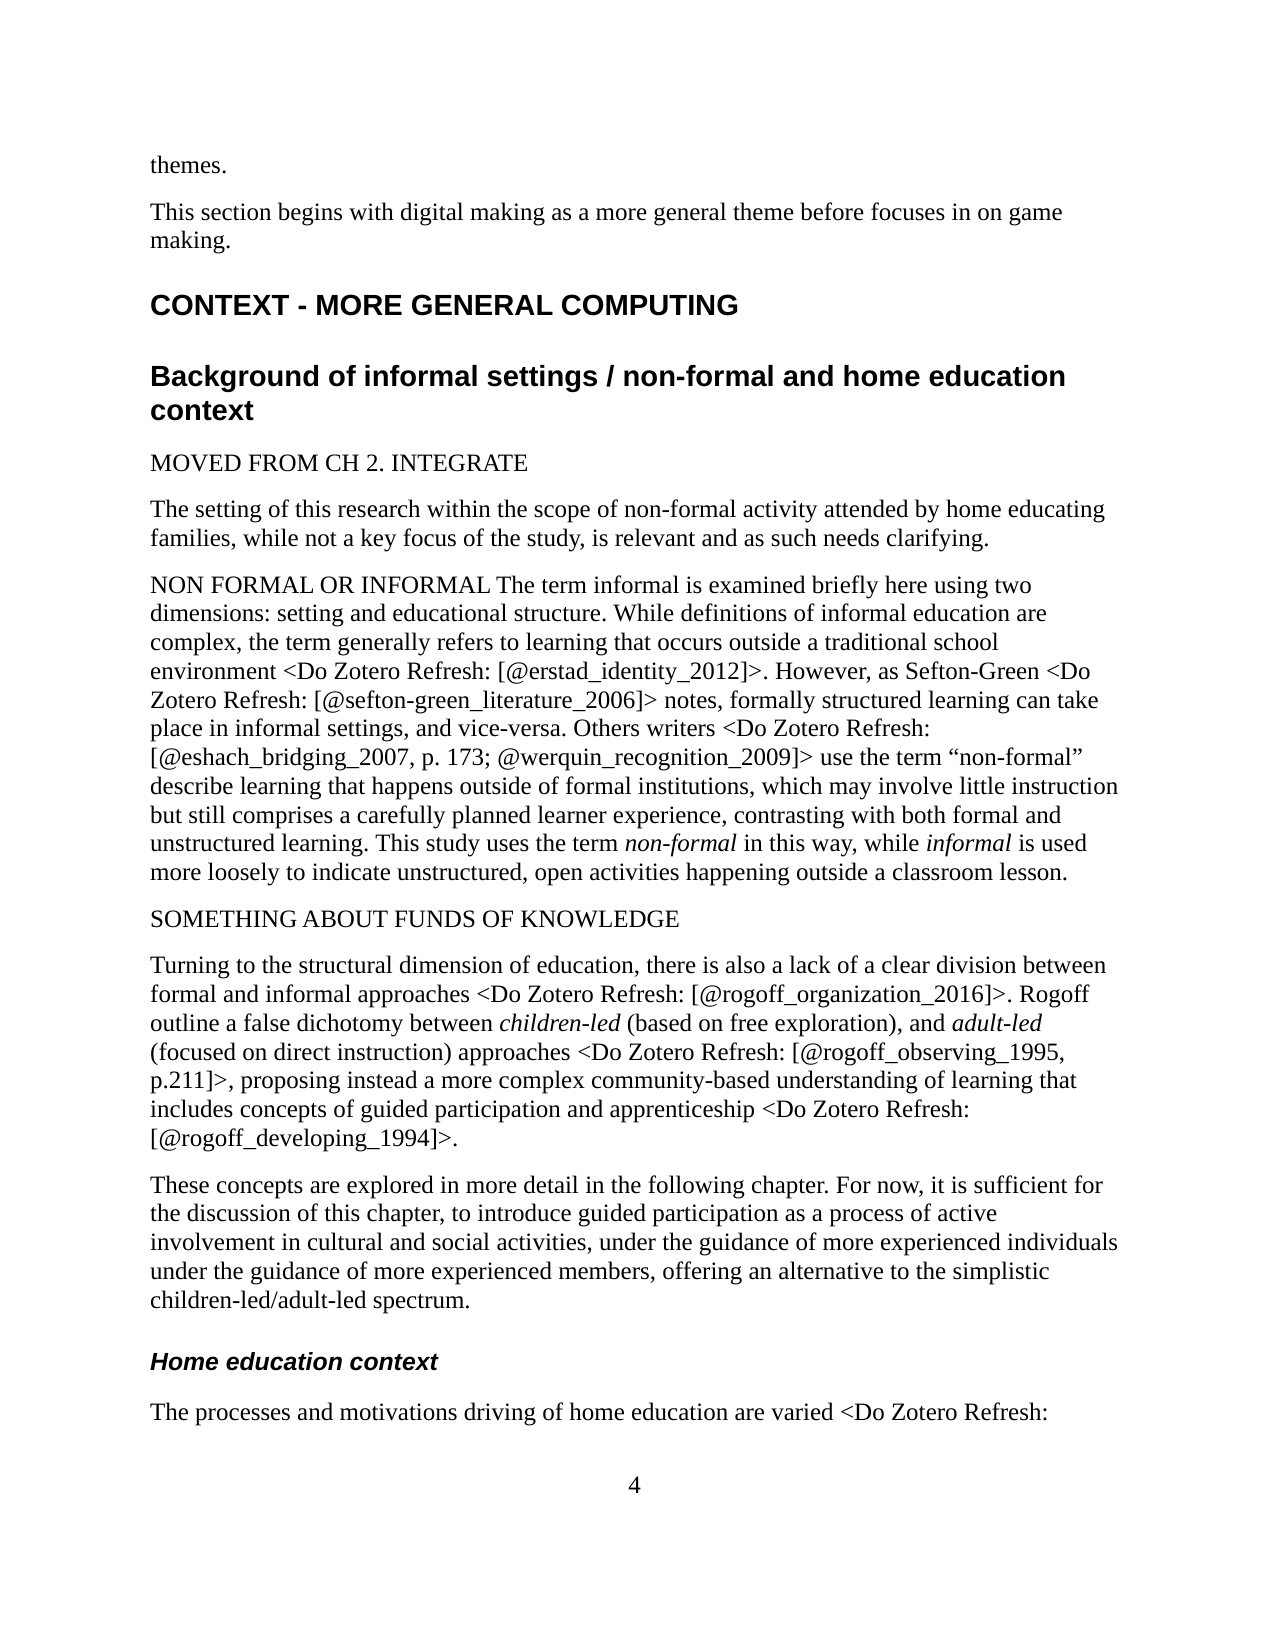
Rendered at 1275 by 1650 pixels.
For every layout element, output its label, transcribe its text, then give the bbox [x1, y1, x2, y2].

subtitle CONTEXT - MORE GENERAL COMPUTING [150, 288, 1125, 322]
text SOMETHING ABOUT FUNDS OF KNOWLEDGE [150, 904, 1125, 933]
subtitle Background of informal settings / non-formal and home education context [150, 359, 1125, 426]
text Turning to the structural dimension of education, there is also a lack of a clear division between formal and informal approaches <Do Zotero Refresh: [@rogoff_organization_2016]>. Rogoff outline a false dichotomy between children-led (based on free exploration), and adult-led (focused on direct instruction) approaches <Do Zotero Refresh: [@rogoff_observing_1995, p.211]>, proposing instead a more complex community-based understanding of learning that includes concepts of guided participation and apprenticeship <Do Zotero Refresh: [@rogoff_developing_1994]>. [150, 951, 1125, 1152]
text NON FORMAL OR INFORMAL The term informal is examined briefly here using two dimensions: setting and educational structure. While definitions of informal education are complex, the term generally refers to learning that occurs outside a traditional school environment <Do Zotero Refresh: [@erstad_identity_2012]>. However, as Sefton-Green <Do Zotero Refresh: [@sefton-green_literature_2006]> notes, formally structured learning can take place in informal settings, and vice-versa. Others writers <Do Zotero Refresh: [@eshach_bridging_2007, p. 173; @werquin_recognition_2009]> use the term “non-formal” describe learning that happens outside of formal institutions, which may involve little instruction but still comprises a carefully planned learner experience, contrasting with both formal and unstructured learning. This study uses the term non-formal in this way, while informal is used more loosely to indicate unstructured, open activities happening outside a classroom lesson. [150, 570, 1125, 886]
text The setting of this research within the scope of non-formal activity attended by home educating families, while not a key focus of the study, is relevant and as such needs clarifying. [150, 494, 1125, 552]
text This section begins with digital making as a more general theme before focuses in on game making. [150, 197, 1125, 254]
subtitle Home education context [150, 1347, 1125, 1376]
text The processes and motivations driving of home education are varied <Do Zotero Refresh: [150, 1397, 1125, 1426]
text MOVED FROM CH 2. INTEGRATE [150, 448, 1125, 476]
text themes. [150, 150, 1125, 179]
text These concepts are explored in more detail in the following chapter. For now, it is sufficient for the discussion of this chapter, to introduce guided participation as a process of active involvement in cultural and social activities, under the guidance of more experienced individuals under the guidance of more experienced members, offering an alternative to the simplistic children-led/adult-led spectrum. [150, 1170, 1125, 1313]
